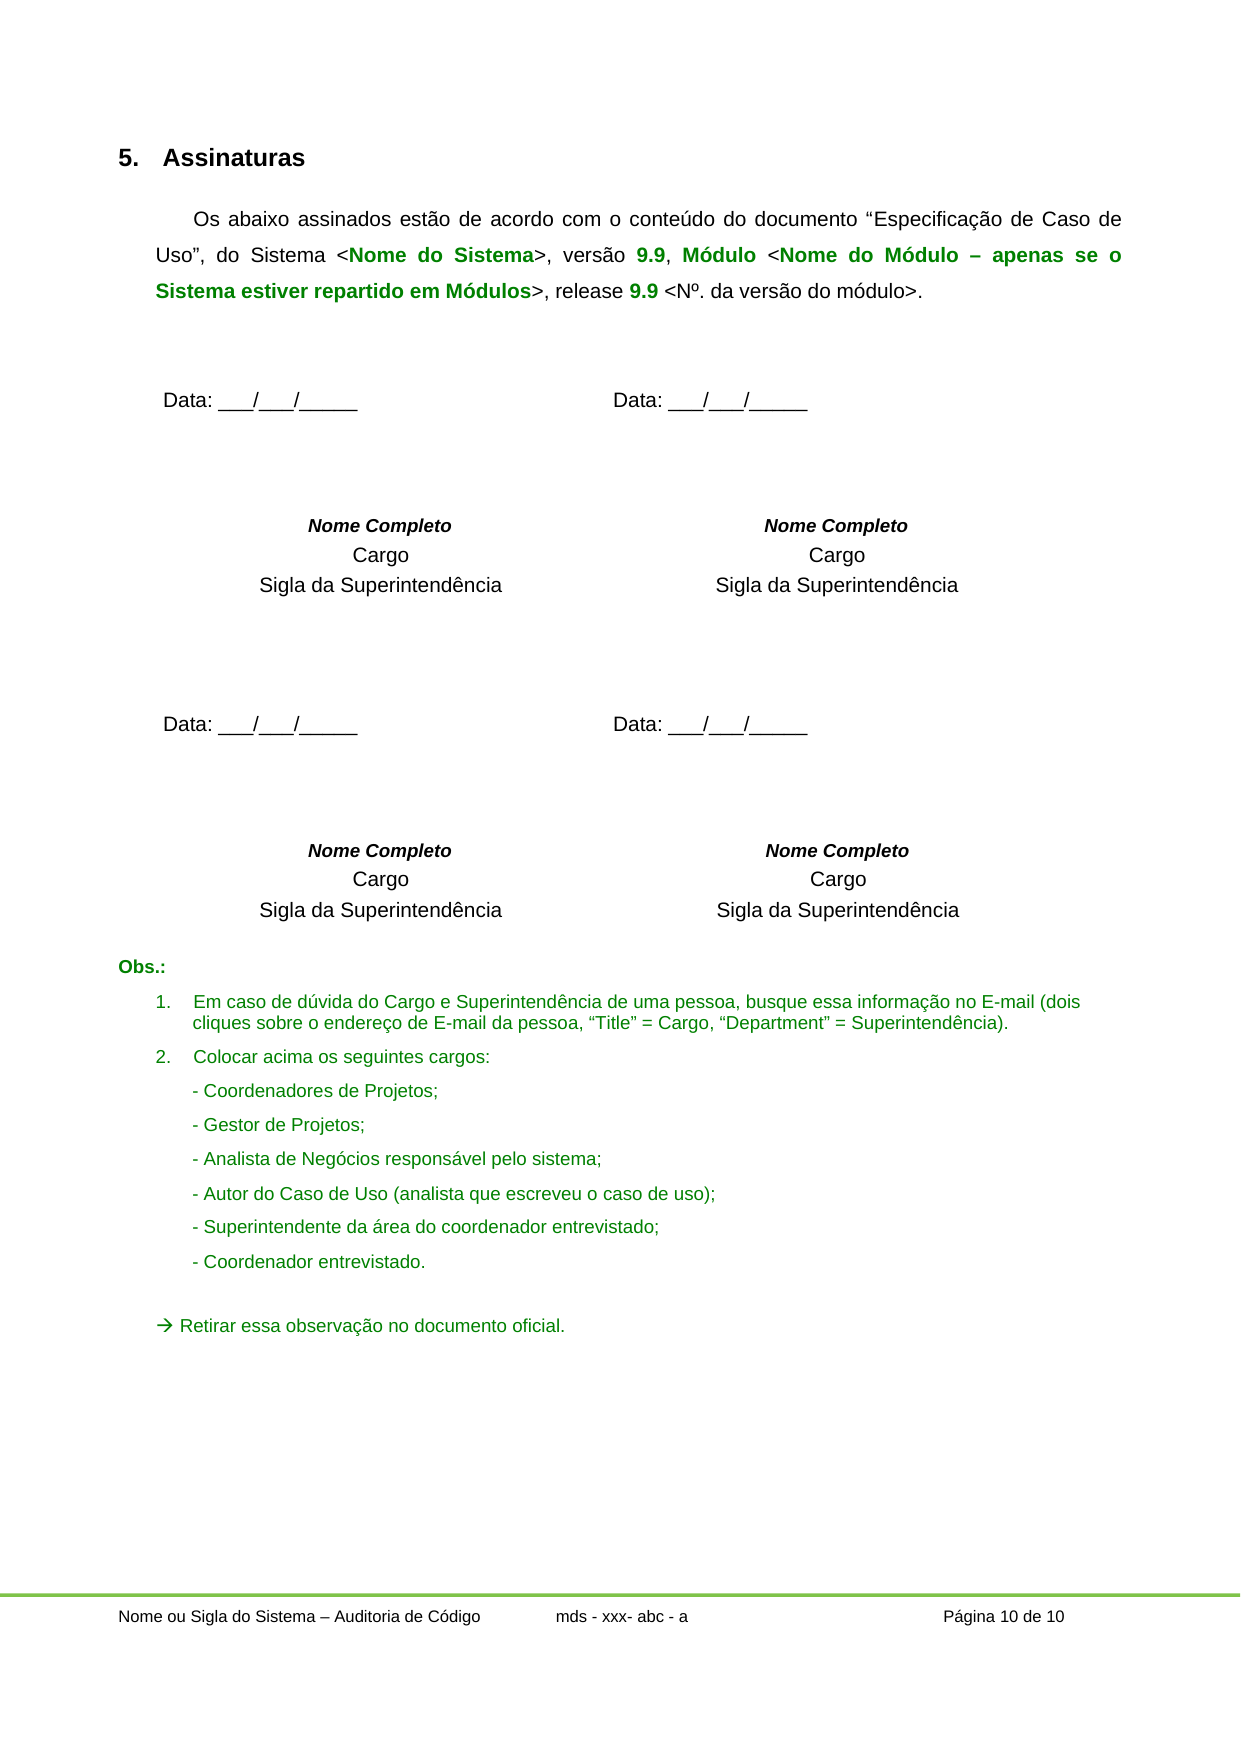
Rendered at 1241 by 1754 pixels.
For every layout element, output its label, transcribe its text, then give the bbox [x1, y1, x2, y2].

table_header Data: ___/___/_____ [156, 676, 606, 833]
table_header Data: ___/___/_____ [606, 676, 1070, 833]
text - Gestor de Projetos; [155, 1114, 1122, 1136]
title Os abaixo assinados estão de acordo com o conteúdo do documento “Especificação de Caso de Uso”, do Sistema <Nome do Sistema>, versão 9.9, Módulo <Nome do Módulo – apenas se o Sistema estiver repartido em Módulos>, release 9.9 <Nº. da versão do módulo>. [155, 207, 1122, 303]
text - Superintendente da área do coordenador entrevistado; [155, 1216, 1122, 1238]
subtitle Assinaturas [118, 143, 1122, 172]
table_cell Nome Completo Cargo Sigla da Superintendência [606, 833, 1070, 928]
text - Analista de Negócios responsável pelo sistema; [155, 1148, 1122, 1170]
text Obs.: [118, 956, 1122, 978]
list Colocar acima os seguintes cargos: [155, 1046, 1122, 1068]
text  Retirar essa observação no documento oficial. [118, 1315, 1122, 1337]
table_header Data: ___/___/_____ [606, 351, 1068, 508]
list Em caso de dúvida do Cargo e Superintendência de uma pessoa, busque essa informação no E-mail (dois cliques sobre o endereço de E-mail da pessoa, “Title” = Cargo, “Department” = Superintendência). [155, 990, 1122, 1033]
text - Coordenador entrevistado. [155, 1250, 1122, 1272]
table_cell Nome Completo Cargo Sigla da Superintendência [606, 509, 1068, 603]
table_header Data: ___/___/_____ [156, 351, 606, 508]
text - Coordenadores de Projetos; [155, 1080, 1122, 1102]
table_cell Nome Completo Cargo Sigla da Superintendência [156, 833, 606, 928]
text - Autor do Caso de Uso (analista que escreveu o caso de uso); [155, 1182, 1122, 1204]
table_cell Nome Completo Cargo Sigla da Superintendência [156, 509, 606, 603]
